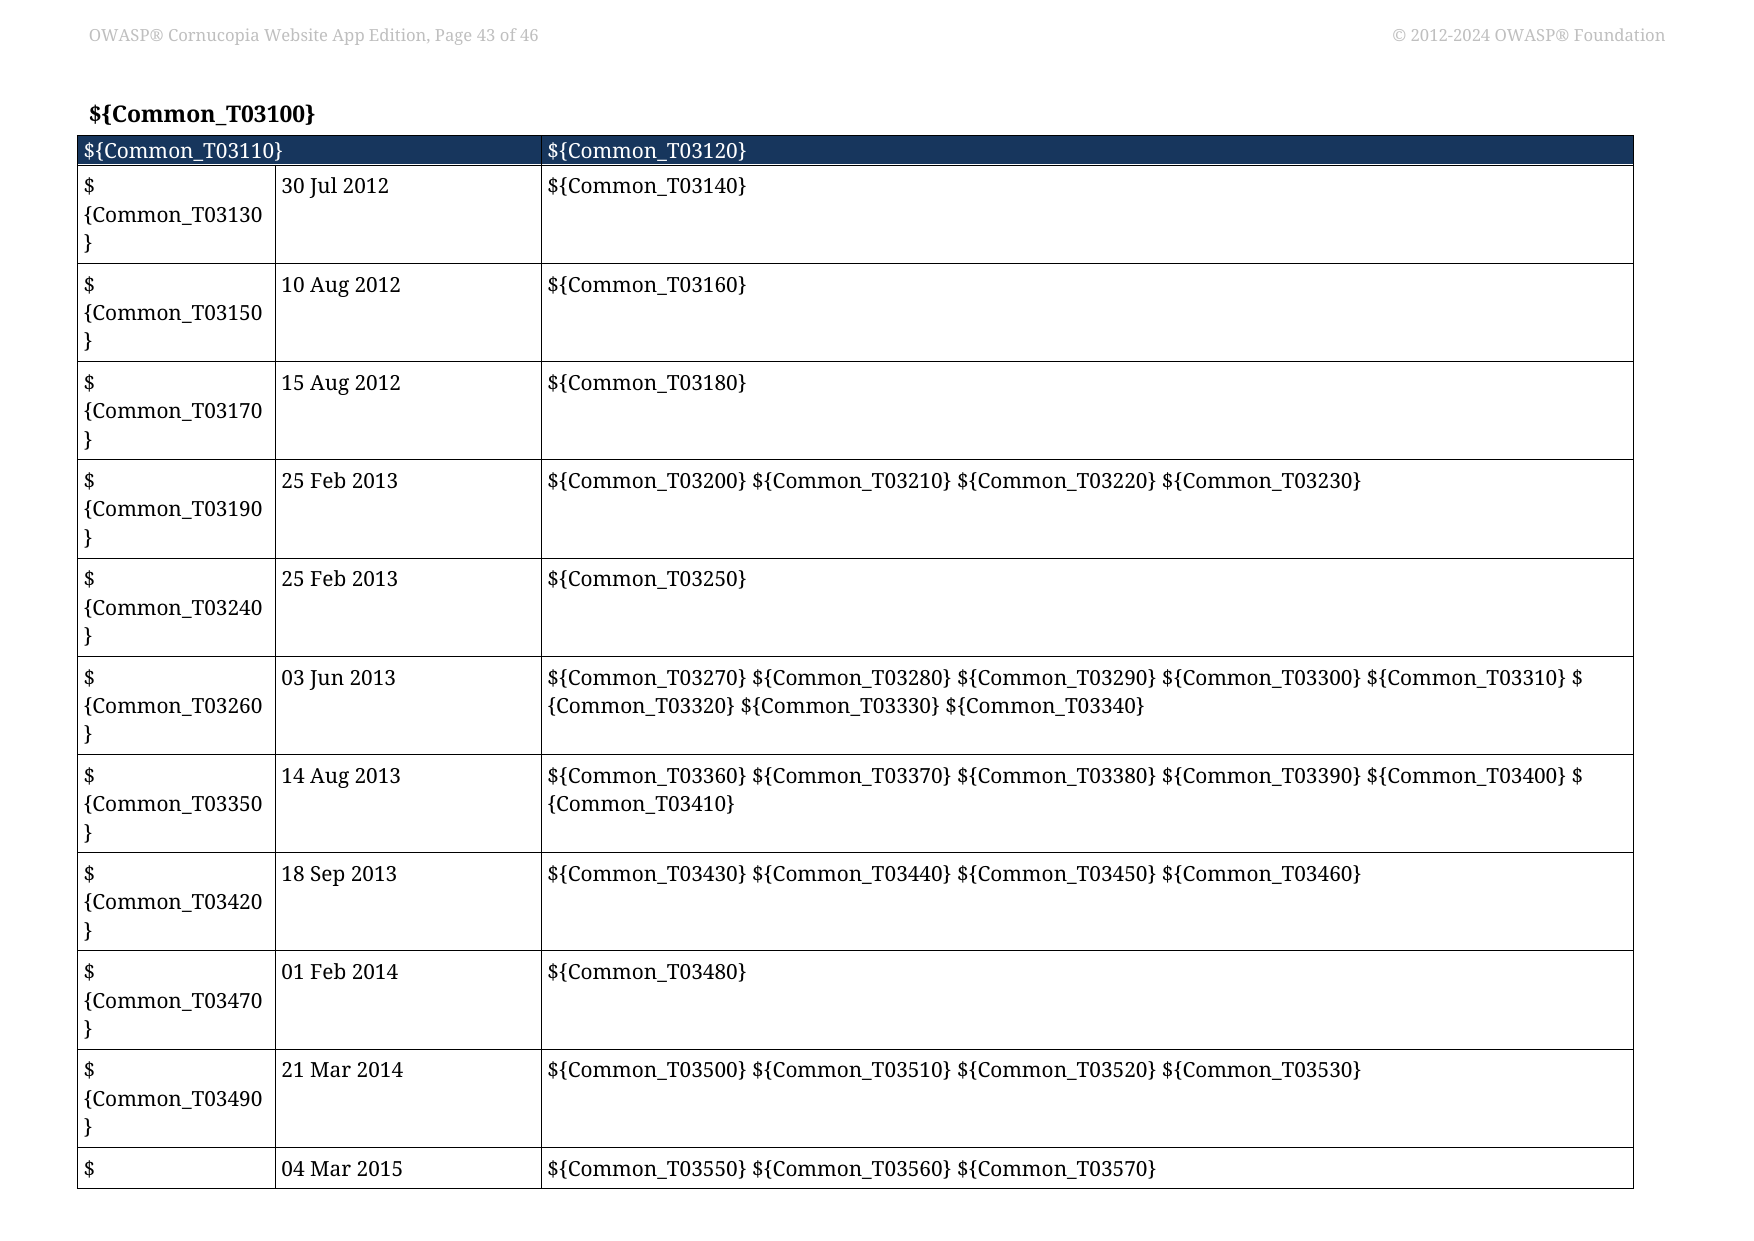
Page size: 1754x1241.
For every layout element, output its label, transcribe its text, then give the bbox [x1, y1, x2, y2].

table_cell ${Common_T03270} ${Common_T03280} ${Common_T03290} ${Common_T03300} ${Common_T03310} ${Common_T03320} ${Common_T03330} ${Common_T03340} [542, 657, 1633, 754]
table_cell ${Common_T03420} [78, 853, 275, 950]
table_cell ${Common_T03150} [78, 264, 275, 361]
table_cell 18 Sep 2013 [276, 853, 541, 950]
table_cell ${Common_T03480} [542, 951, 1633, 1048]
table_cell ${Common_T03260} [78, 657, 275, 754]
table_cell ${Common_T03140} [542, 166, 1633, 263]
table_cell ${Common_T03360} ${Common_T03370} ${Common_T03380} ${Common_T03390} ${Common_T03400} ${Common_T03410} [542, 755, 1633, 852]
table_cell ${Common_T03490} [78, 1050, 275, 1147]
table_header ${Common_T03120} [542, 136, 1633, 164]
table_cell ${Common_T03190} [78, 460, 275, 557]
table_cell ${Common_T03350} [78, 755, 275, 852]
table_cell ${Common_T03550} ${Common_T03560} ${Common_T03570} [542, 1148, 1633, 1188]
table_cell 14 Aug 2013 [276, 755, 541, 852]
table_cell 21 Mar 2014 [276, 1050, 541, 1147]
table_header ${Common_T03110} [78, 136, 541, 164]
table_cell ${Common_T03170} [78, 362, 275, 459]
table_cell $ [78, 1148, 275, 1188]
table_cell ${Common_T03180} [542, 362, 1633, 459]
table_cell ${Common_T03130} [78, 166, 275, 263]
table_cell ${Common_T03200} ${Common_T03210} ${Common_T03220} ${Common_T03230} [542, 460, 1633, 557]
table_cell 03 Jun 2013 [276, 657, 541, 754]
table_cell 04 Mar 2015 [276, 1148, 541, 1188]
table_cell ${Common_T03160} [542, 264, 1633, 361]
table_cell 01 Feb 2014 [276, 951, 541, 1048]
table_cell ${Common_T03500} ${Common_T03510} ${Common_T03520} ${Common_T03530} [542, 1050, 1633, 1147]
table_cell 25 Feb 2013 [276, 559, 541, 656]
table_cell 30 Jul 2012 [276, 166, 541, 263]
table_cell 10 Aug 2012 [276, 264, 541, 361]
table_cell ${Common_T03470} [78, 951, 275, 1048]
table_cell ${Common_T03430} ${Common_T03440} ${Common_T03450} ${Common_T03460} [542, 853, 1633, 950]
table_cell ${Common_T03240} [78, 559, 275, 656]
table_cell 25 Feb 2013 [276, 460, 541, 557]
table_cell ${Common_T03250} [542, 559, 1633, 656]
table_cell 15 Aug 2012 [276, 362, 541, 459]
text ${Common_T03100} [89, 97, 1665, 129]
